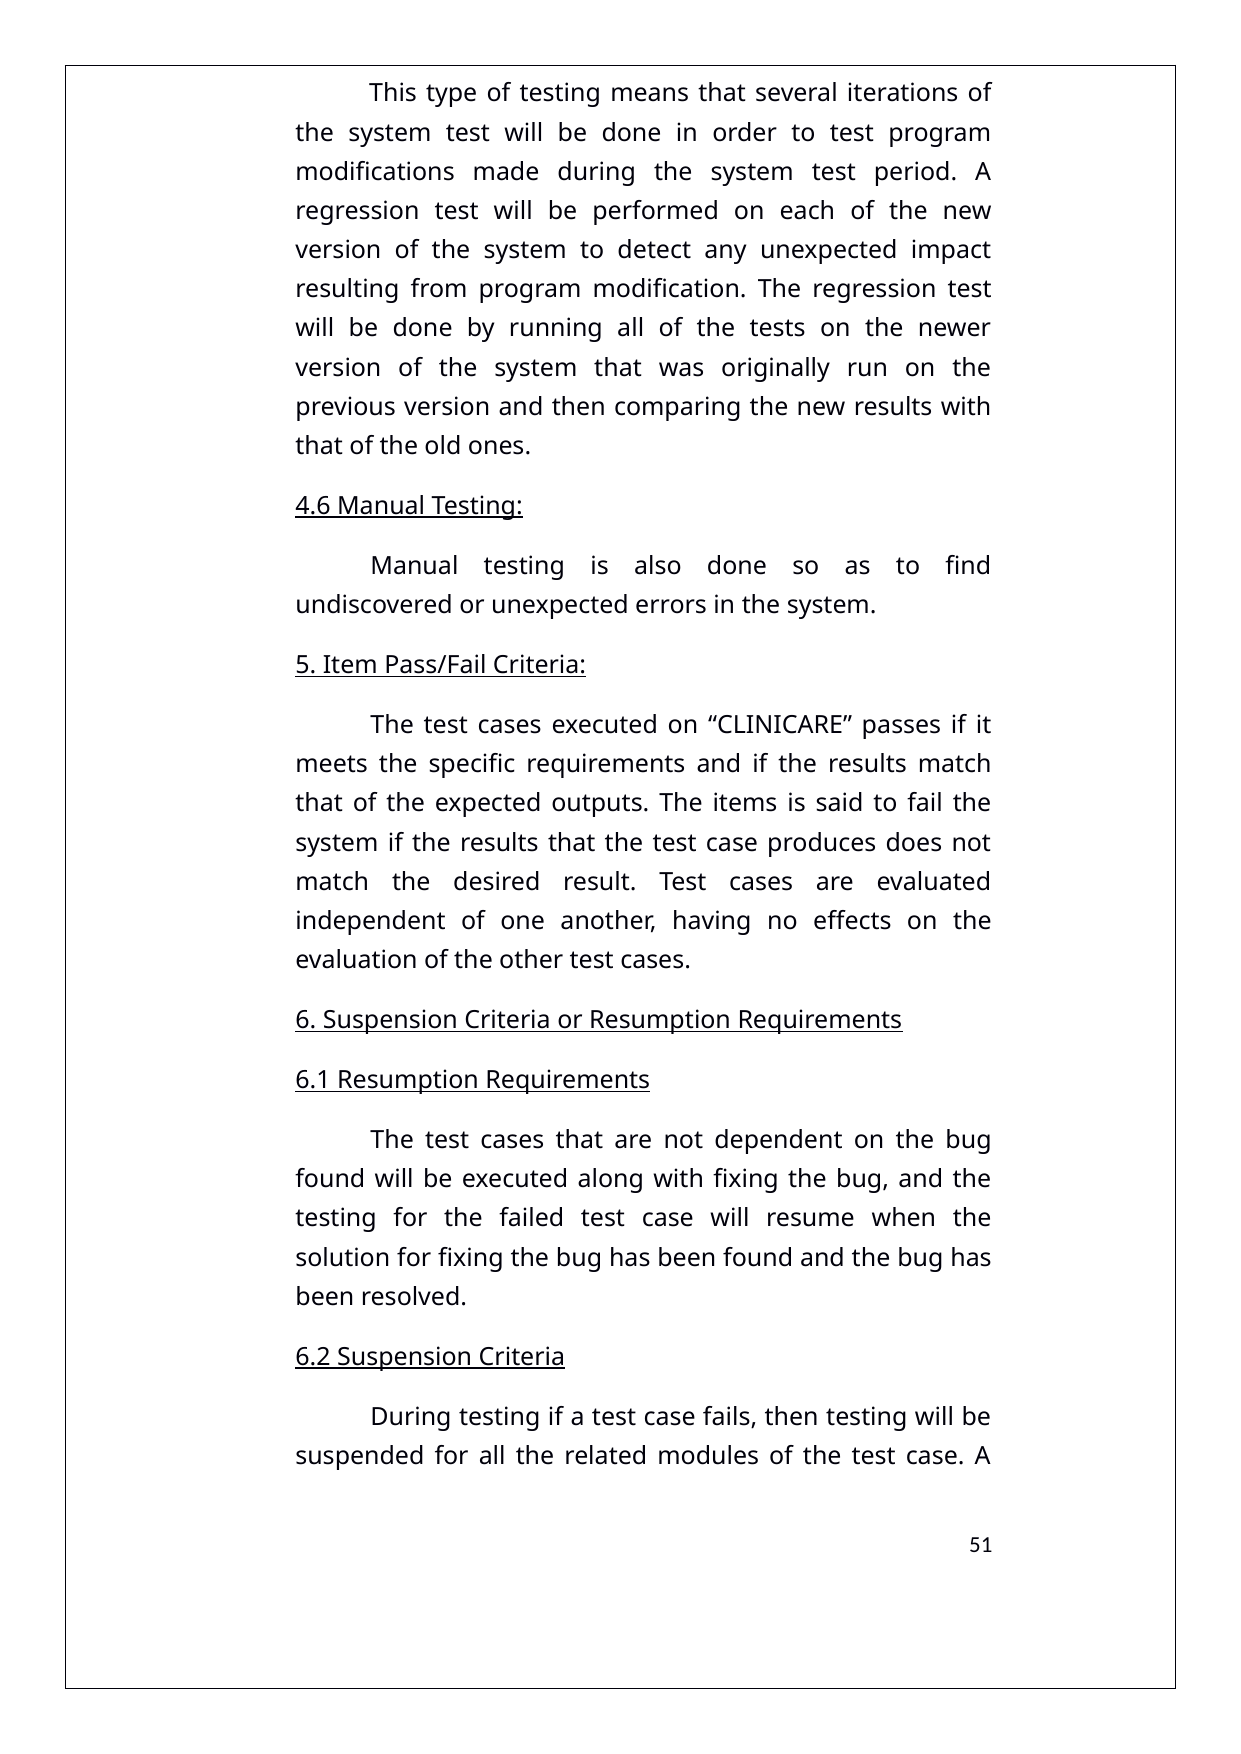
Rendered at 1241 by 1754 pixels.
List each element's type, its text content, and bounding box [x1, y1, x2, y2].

text 6.1 Resumption Requirements [295, 1062, 992, 1096]
text 6. Suspension Criteria or Resumption Requirements [295, 1002, 992, 1036]
text 5. Item Pass/Fail Criteria: [295, 647, 992, 681]
text This type of testing means that several iterations of the system test will be done in order to test program modifications made during the system test period. A regression test will be performed on each of the new version of the system to detect any unexpected impact resulting from program modification. The regression test will be done by running all of the tests on the newer version of the system that was originally run on the previous version and then comparing the new results with that of the old ones. [295, 75, 992, 462]
text The test cases executed on “CLINICARE” passes if it meets the specific requirements and if the results match that of the expected outputs. The items is said to fail the system if the results that the test case produces does not match the desired result. Test cases are evaluated independent of one another, having no effects on the evaluation of the other test cases. [295, 707, 992, 976]
text The test cases that are not dependent on the bug found will be executed along with fixing the bug, and the testing for the failed test case will resume when the solution for fixing the bug has been found and the bug has been resolved. [295, 1122, 992, 1312]
text During testing if a test case fails, then testing will be suspended for all the related modules of the test case. A [295, 1398, 992, 1472]
text 6.2 Suspension Criteria [295, 1338, 992, 1372]
text 4.6 Manual Testing: [295, 487, 992, 522]
text Manual testing is also done so as to find undiscovered or unexpected errors in the system. [295, 547, 992, 621]
